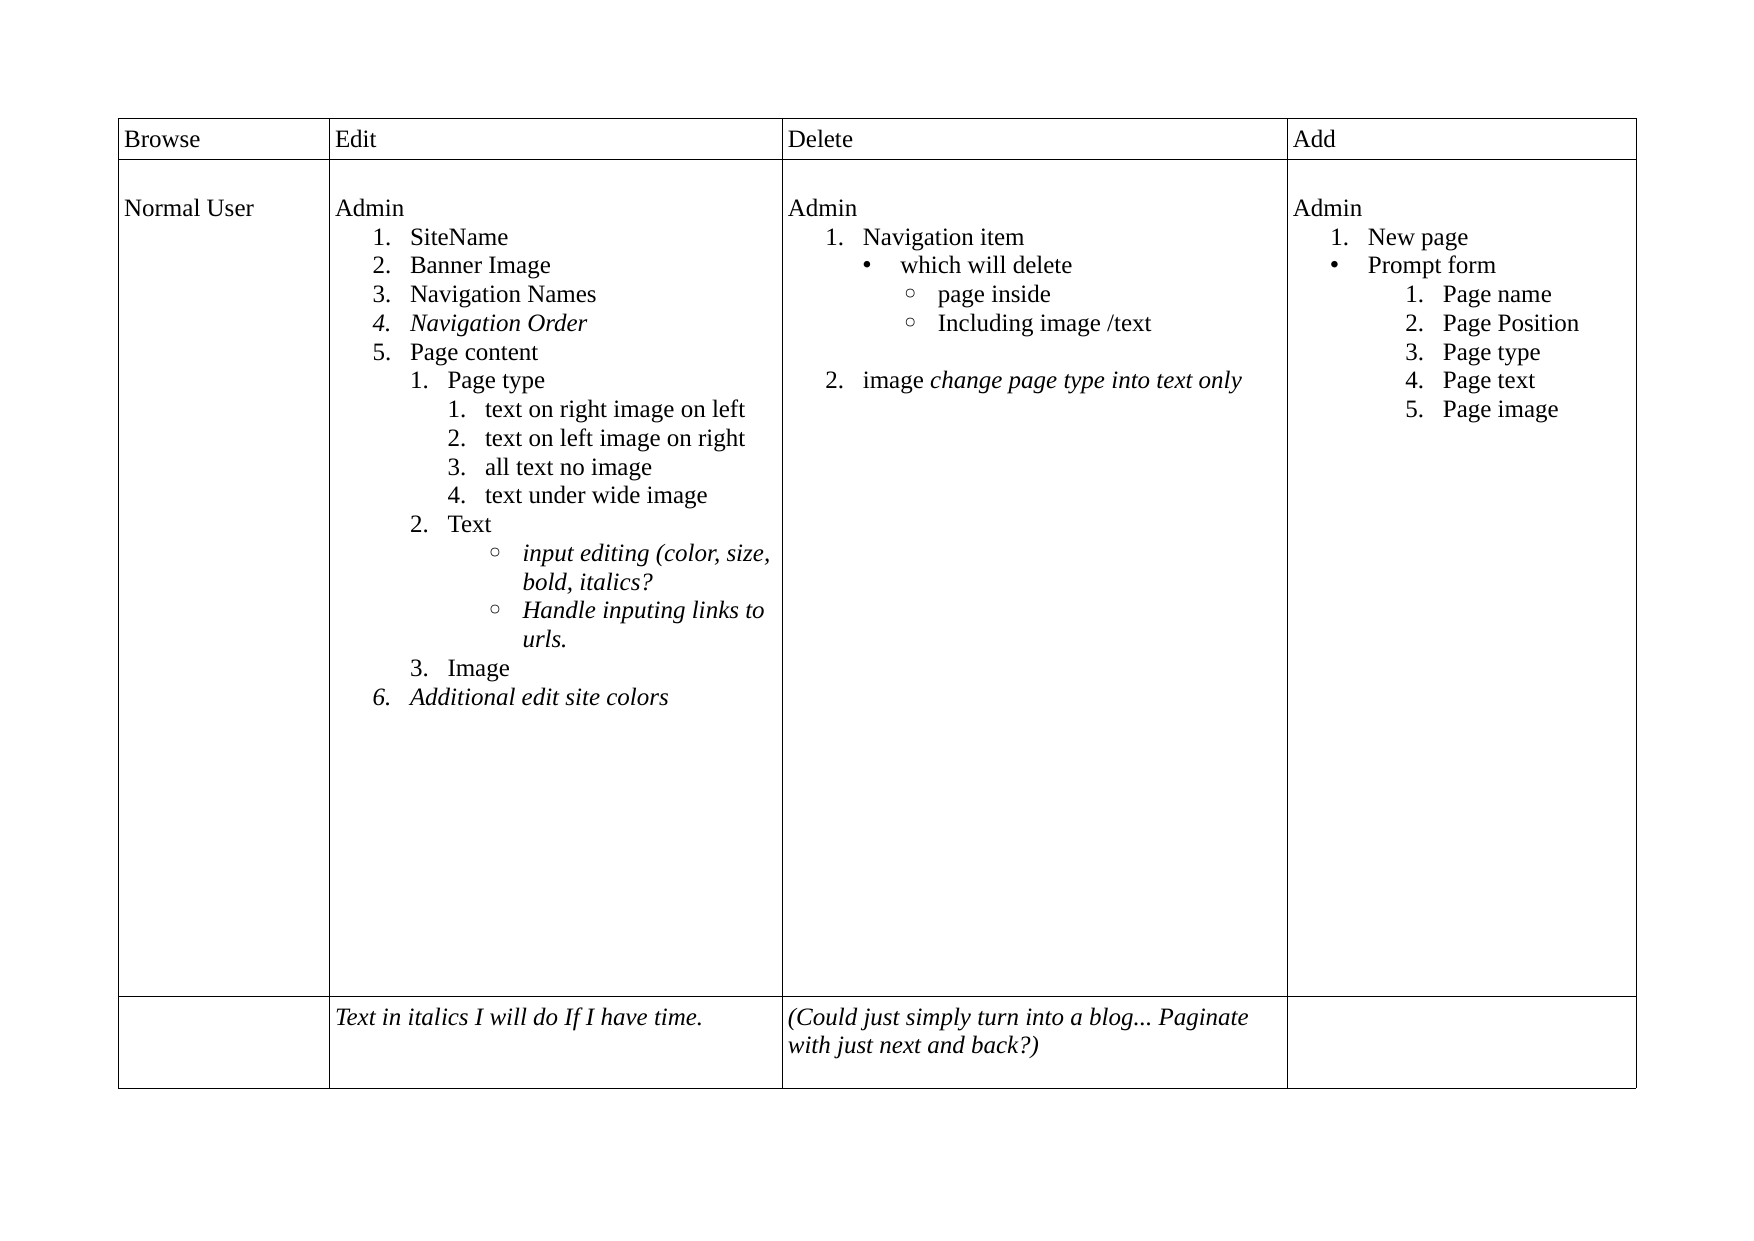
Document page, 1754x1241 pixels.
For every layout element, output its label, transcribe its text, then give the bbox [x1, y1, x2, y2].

table_cell Text in italics I will do If I have time. [330, 997, 782, 1088]
table_header Browse [119, 119, 329, 158]
table_cell (Could just simply turn into a blog... Paginate with just next and back?) [783, 997, 1287, 1088]
table_cell [119, 997, 329, 1088]
table_cell Admin Navigation item which will delete page inside Including image /text image change page type into text only [783, 160, 1287, 996]
table_header Edit [330, 119, 782, 158]
table_cell Admin New page Prompt form Page name Page Position Page type Page text Page image [1288, 160, 1636, 996]
table_cell [1288, 997, 1636, 1088]
table_header Delete [783, 119, 1287, 158]
table_cell Normal User [119, 160, 329, 996]
table_cell Admin SiteName Banner Image Navigation Names Navigation Order Page content Page type text on right image on left text on left image on right all text no image text under wide image Text input editing (color, size, bold, italics? Handle inputing links to urls. Image Additional edit site colors [330, 160, 782, 996]
table_header Add [1288, 119, 1636, 158]
